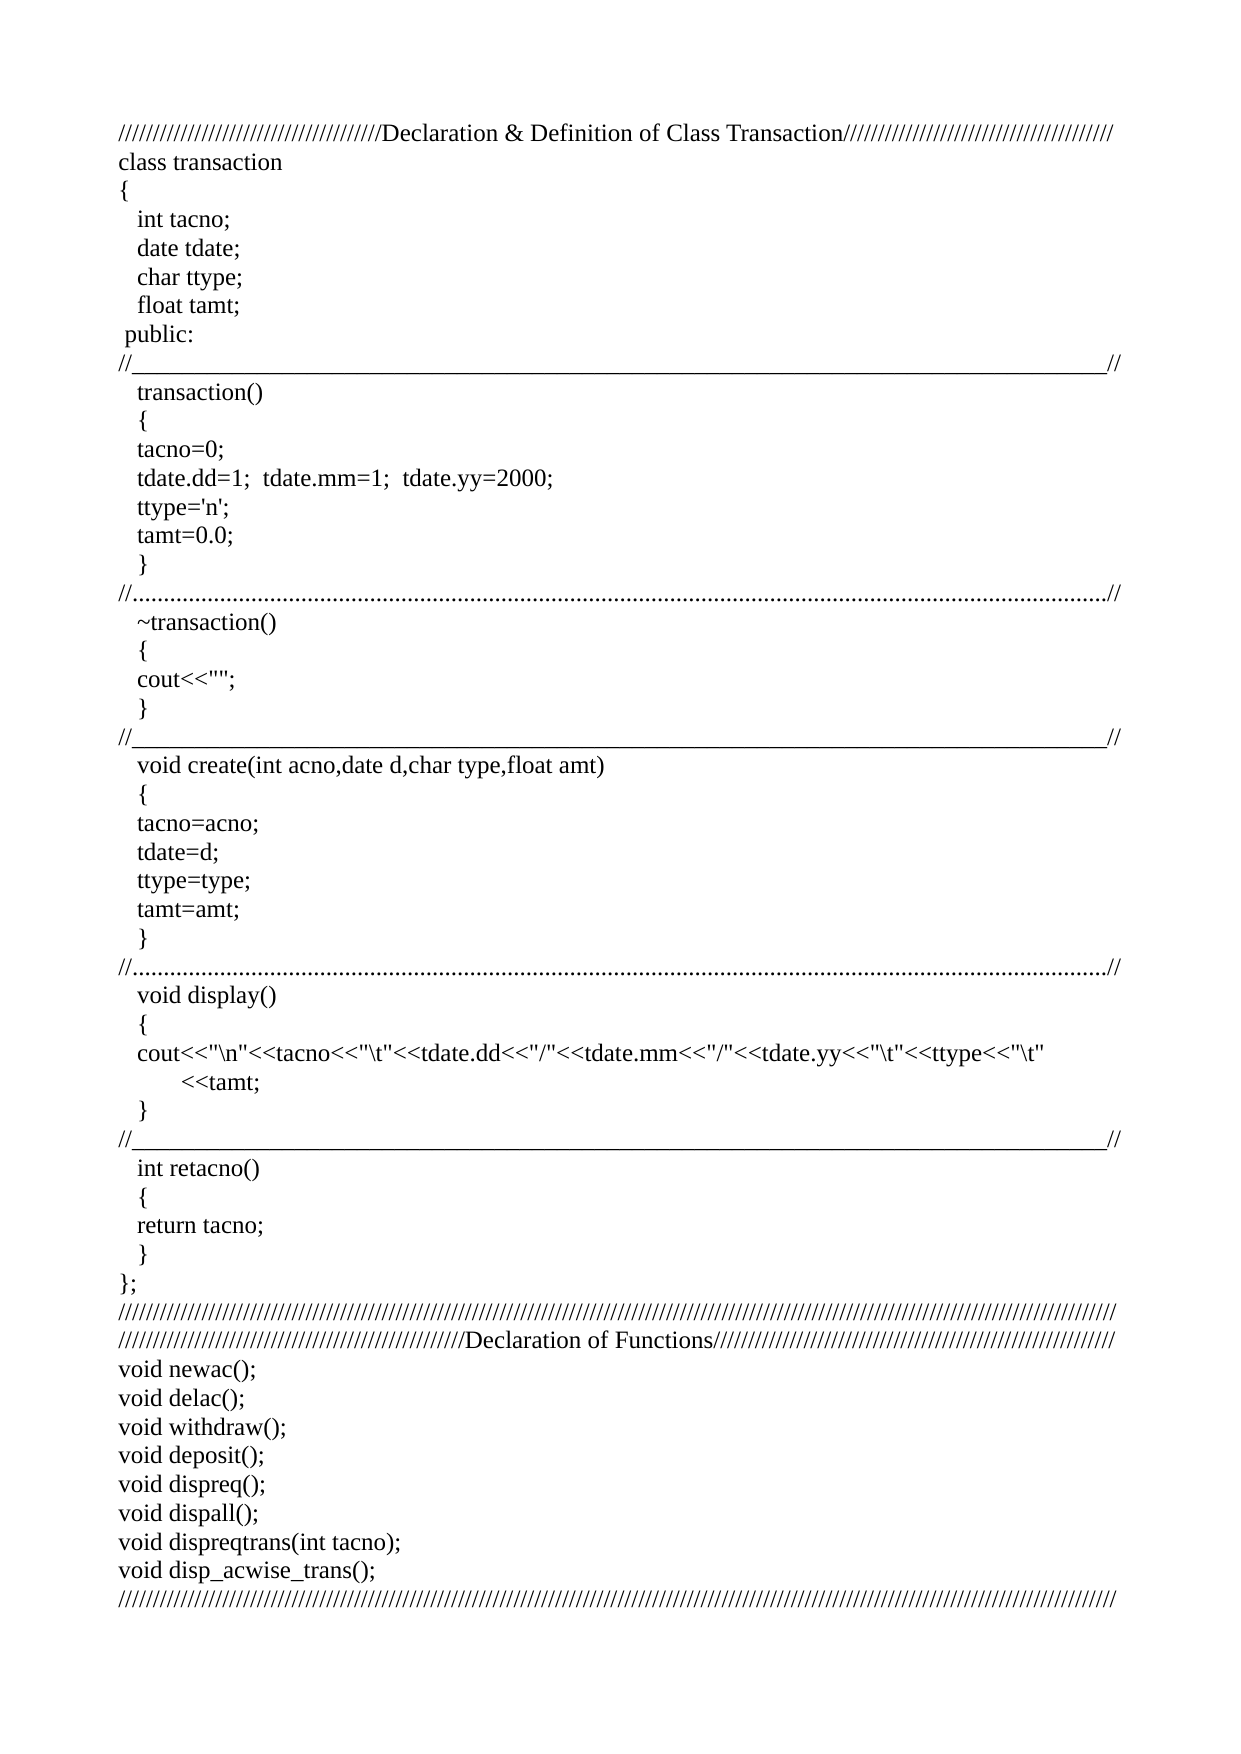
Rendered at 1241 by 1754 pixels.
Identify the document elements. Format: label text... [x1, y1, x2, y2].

text //______________________________________________________________________________// [118, 722, 1122, 751]
text tdate=d; [118, 837, 1122, 866]
text { [118, 176, 1122, 204]
text //////////////////////////////////////////////////Declaration of Functions////////////////////////////////////////////////////////// [118, 1326, 1122, 1354]
text void newac(); [118, 1354, 1122, 1383]
text } [118, 549, 1122, 578]
text } [118, 923, 1122, 952]
text tacno=0; [118, 434, 1122, 463]
text cout<<"\n"<<tacno<<"\t"<<tdate.dd<<"/"<<tdate.mm<<"/"<<tdate.yy<<"\t"<<ttype<<"\t" [118, 1038, 1122, 1067]
text public: [118, 319, 1122, 348]
text //............................................................................................................................................................// [118, 952, 1122, 981]
text void dispreq(); [118, 1469, 1122, 1498]
text { [118, 1009, 1122, 1038]
text class transaction [118, 147, 1122, 176]
text } [118, 693, 1122, 722]
text //////////////////////////////////////////////////////////////////////////////////////////////////////////////////////////////////////////////// [118, 1297, 1122, 1326]
text cout<<""; [118, 664, 1122, 693]
text { [118, 406, 1122, 434]
text //////////////////////////////////////Declaration & Definition of Class Transaction/////////////////////////////////////// [118, 118, 1122, 147]
text float tamt; [118, 291, 1122, 319]
text tamt=0.0; [118, 521, 1122, 549]
text tacno=acno; [118, 808, 1122, 837]
text void withdraw(); [118, 1412, 1122, 1441]
text void deposit(); [118, 1441, 1122, 1469]
text ttype=type; [118, 866, 1122, 894]
text }; [118, 1268, 1122, 1297]
text { [118, 779, 1122, 808]
text char ttype; [118, 262, 1122, 291]
text <<tamt; [118, 1067, 1122, 1096]
text void display() [118, 981, 1122, 1009]
text void delac(); [118, 1383, 1122, 1412]
text void dispall(); [118, 1498, 1122, 1527]
text void dispreqtrans(int tacno); [118, 1527, 1122, 1556]
text } [118, 1239, 1122, 1268]
text //______________________________________________________________________________// [118, 348, 1122, 377]
text //............................................................................................................................................................// [118, 578, 1122, 607]
text return tacno; [118, 1211, 1122, 1239]
text int tacno; [118, 204, 1122, 233]
text { [118, 1182, 1122, 1211]
text void disp_acwise_trans(); [118, 1556, 1122, 1584]
text int retacno() [118, 1153, 1122, 1182]
text ttype='n'; [118, 492, 1122, 521]
text ~transaction() [118, 607, 1122, 636]
text } [118, 1096, 1122, 1124]
text tdate.dd=1; tdate.mm=1; tdate.yy=2000; [118, 463, 1122, 492]
text date tdate; [118, 233, 1122, 262]
text { [118, 636, 1122, 664]
text transaction() [118, 377, 1122, 406]
text tamt=amt; [118, 894, 1122, 923]
text //////////////////////////////////////////////////////////////////////////////////////////////////////////////////////////////////////////////// [118, 1584, 1122, 1613]
text void create(int acno,date d,char type,float amt) [118, 751, 1122, 779]
text //______________________________________________________________________________// [118, 1124, 1122, 1153]
